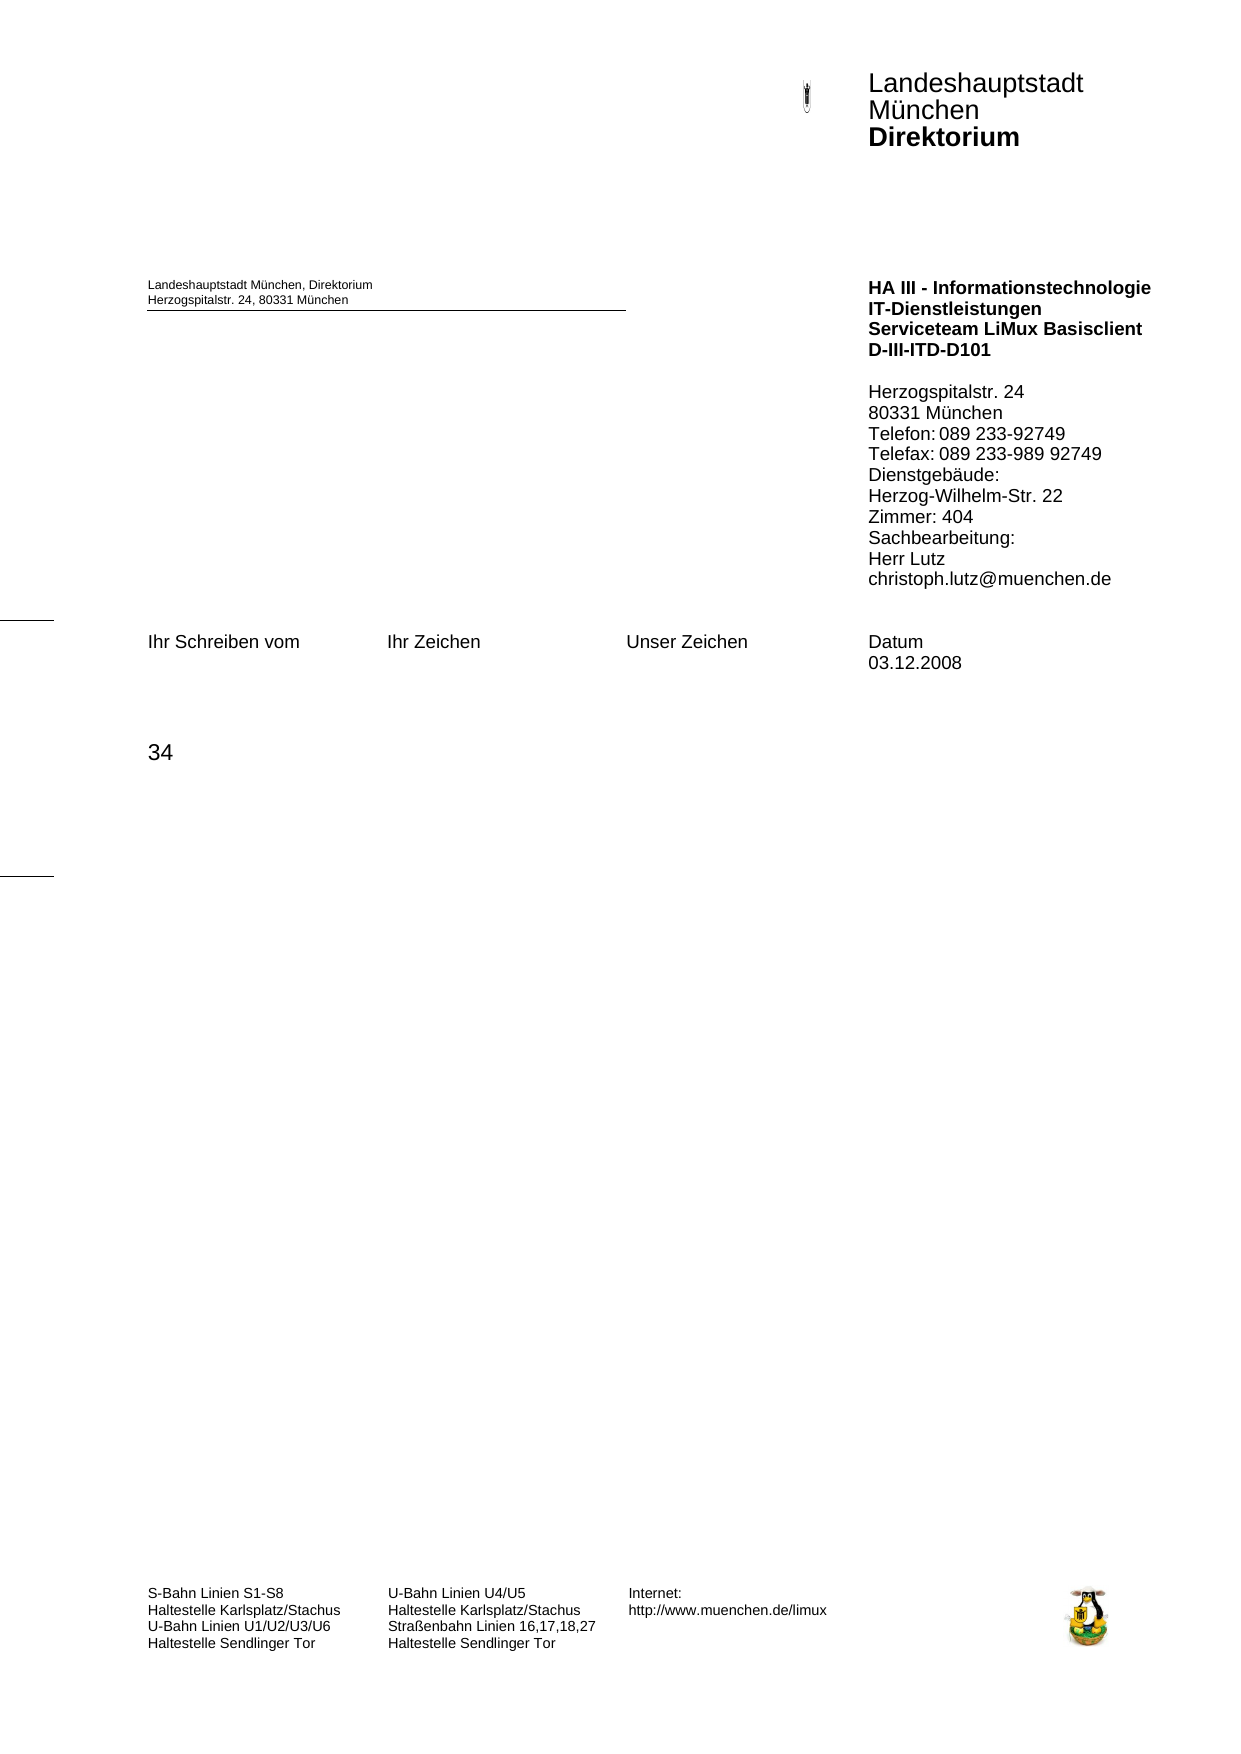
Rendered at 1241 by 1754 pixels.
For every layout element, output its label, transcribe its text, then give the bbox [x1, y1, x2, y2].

text München [868, 98, 1199, 125]
text Herzogspitalstr. 24 80331 München Telefon: 089 233-92749 Telefax: 089 233-989 92749 Dienstgebäude: Herzog-Wilhelm-Str. 22 Zimmer: 404 Sachbearbeitung: Herr Lutz christoph.lutz@muenchen.de [868, 382, 1199, 590]
picture [1063, 1585, 1109, 1647]
picture [803, 80, 811, 113]
text HA III - Informationstechnologie IT-Dienstleistungen Serviceteam LiMux Basisclient [868, 277, 1199, 340]
table_header Internet: http://www.muenchen.de/limux [628, 1551, 869, 1652]
text 34 [148, 738, 1109, 766]
text Landeshauptstadt [868, 71, 1199, 98]
text Ihr Zeichen [387, 632, 593, 653]
text Direktorium [868, 125, 1199, 152]
text Landeshauptstadt München, Direktorium [148, 277, 626, 292]
text 03.12.2008 [868, 653, 1108, 673]
text Unser Zeichen [626, 632, 833, 653]
text Datum [868, 632, 1108, 653]
text D-III-ITD-D101 [868, 340, 1199, 361]
text Herzogspitalstr. 24, 80331 München [148, 292, 626, 307]
table_header [869, 1551, 1110, 1652]
table_header U-Bahn Linien U4/U5 Haltestelle Karlsplatz/Stachus Straßenbahn Linien 16,17,18,27 Haltestelle Sendlinger Tor [388, 1551, 628, 1652]
text Ihr Schreiben vom [148, 632, 354, 653]
table_header S-Bahn Linien S1-S8 Haltestelle Karlsplatz/Stachus U-Bahn Linien U1/U2/U3/U6 Haltestelle Sendlinger Tor [148, 1551, 388, 1652]
